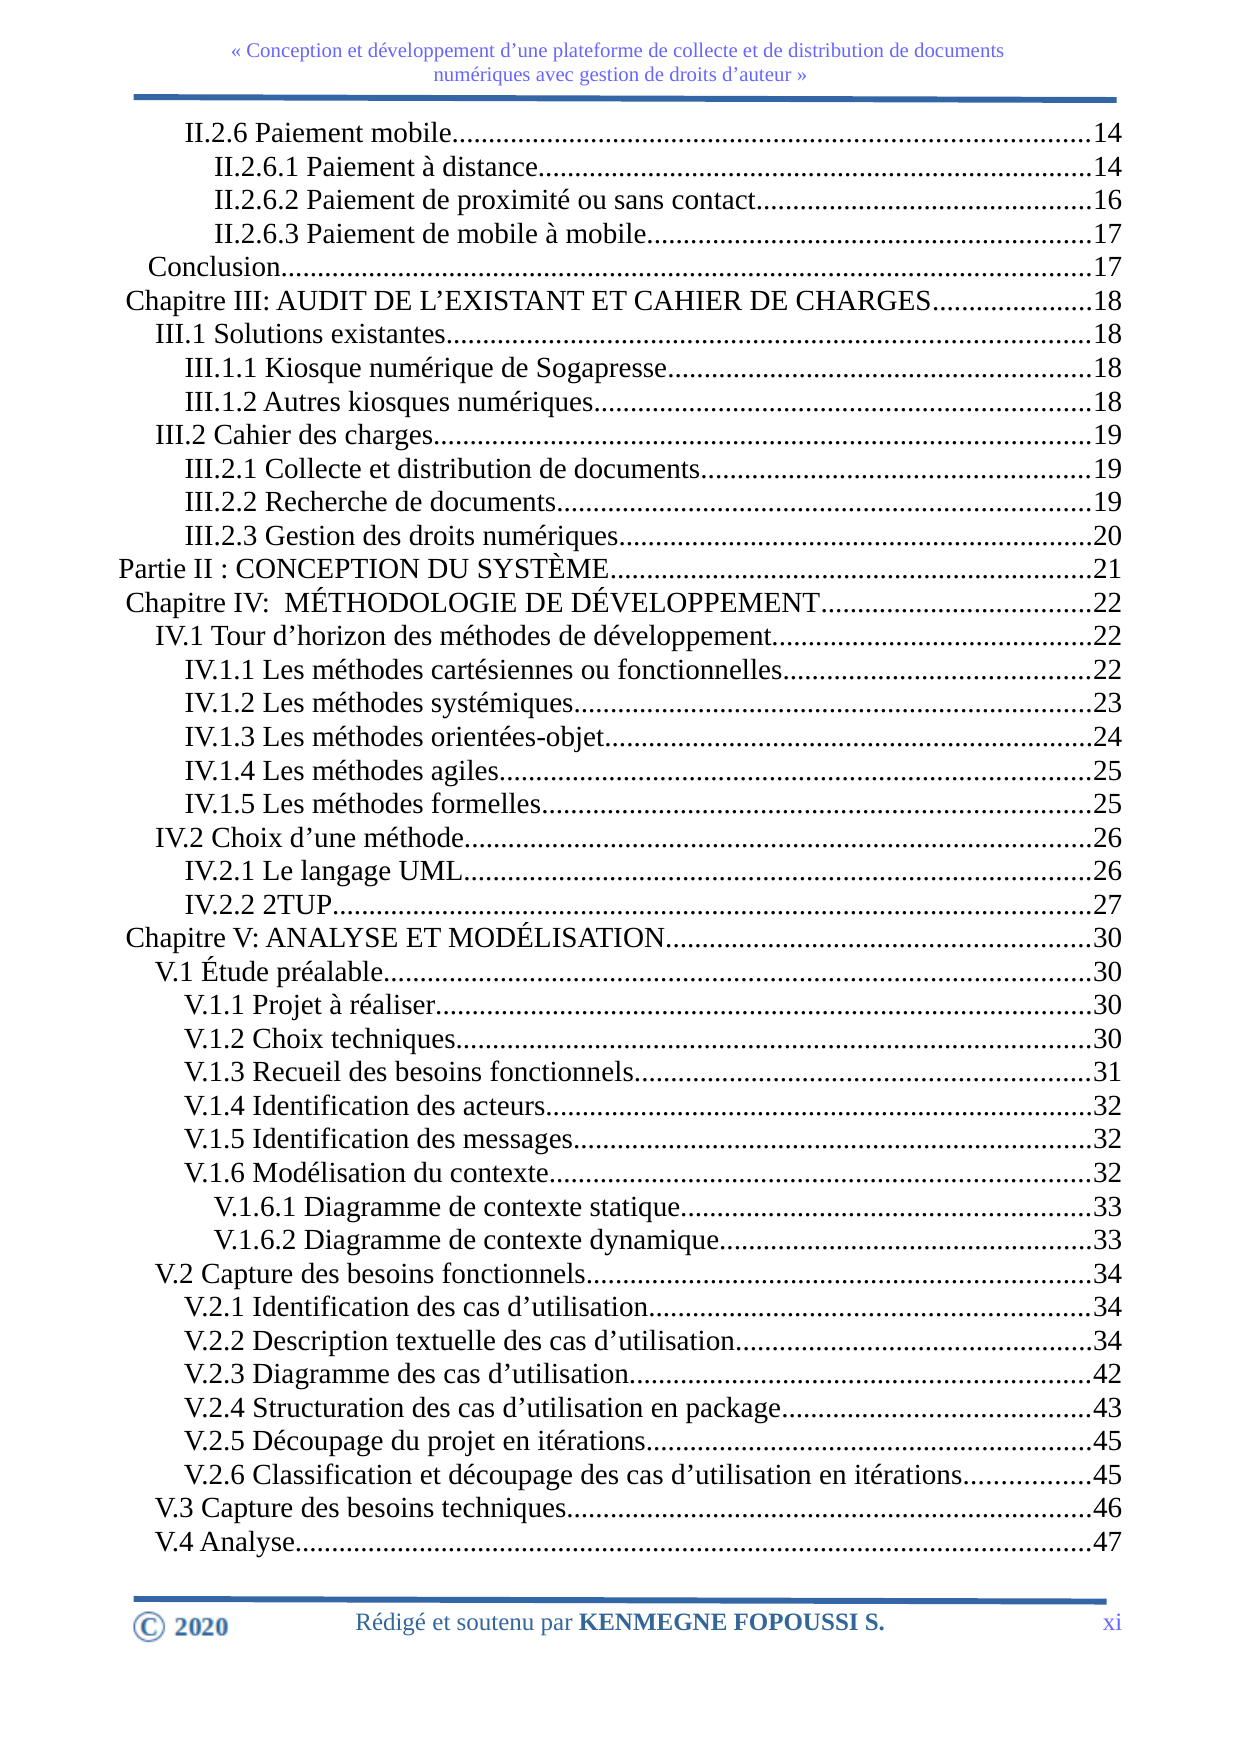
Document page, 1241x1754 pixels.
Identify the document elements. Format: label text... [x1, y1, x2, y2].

text V.3 Capture des besoins techniques 46 [148, 1491, 1122, 1524]
text III.1.2 Autres kiosques numériques 18 [177, 384, 1122, 417]
text V.2 Capture des besoins fonctionnels 34 [148, 1256, 1122, 1289]
text IV.2 Choix d’une méthode 26 [148, 820, 1122, 853]
text V.4 Analyse 47 [148, 1524, 1122, 1558]
text V.1.3 Recueil des besoins fonctionnels 31 [177, 1054, 1122, 1088]
text IV.1.3 Les méthodes orientées-objet 24 [177, 719, 1122, 753]
text V.1.6 Modélisation du contexte 32 [177, 1155, 1122, 1189]
text IV.2.2 2TUP 27 [177, 887, 1122, 920]
text Chapitre III: AUDIT DE L’EXISTANT ET CAHIER DE CHARGES 18 [118, 283, 1122, 317]
text IV.1.1 Les méthodes cartésiennes ou fonctionnelles 22 [177, 652, 1122, 686]
text IV.1 Tour d’horizon des méthodes de développement 22 [148, 618, 1122, 652]
text V.1 Étude préalable 30 [148, 954, 1122, 987]
text III.2.2 Recherche de documents 19 [177, 484, 1122, 518]
text V.2.5 Découpage du projet en itérations 45 [177, 1423, 1122, 1457]
text V.1.6.1 Diagramme de contexte statique 33 [207, 1189, 1122, 1222]
text V.1.4 Identification des acteurs 32 [177, 1088, 1122, 1122]
text IV.1.2 Les méthodes systémiques 23 [177, 686, 1122, 719]
text V.1.5 Identification des messages 32 [177, 1122, 1122, 1155]
text III.2.1 Collecte et distribution de documents 19 [177, 451, 1122, 484]
text II.2.6.3 Paiement de mobile à mobile 17 [207, 216, 1122, 249]
text V.2.6 Classification et découpage des cas d’utilisation en itérations 45 [177, 1457, 1122, 1491]
text Partie II : CONCEPTION DU SYSTÈME 21 [118, 551, 1122, 585]
text V.1.6.2 Diagramme de contexte dynamique 33 [207, 1222, 1122, 1256]
text III.2.3 Gestion des droits numériques 20 [177, 518, 1122, 551]
text III.1.1 Kiosque numérique de Sogapresse 18 [177, 350, 1122, 384]
text II.2.6.1 Paiement à distance 14 [207, 149, 1122, 182]
text V.2.4 Structuration des cas d’utilisation en package 43 [177, 1390, 1122, 1423]
text III.2 Cahier des charges 19 [148, 417, 1122, 451]
text III.1 Solutions existantes 18 [148, 317, 1122, 350]
text V.1.2 Choix techniques 30 [177, 1021, 1122, 1054]
text II.2.6.2 Paiement de proximité ou sans contact 16 [207, 182, 1122, 216]
text V.2.3 Diagramme des cas d’utilisation 42 [177, 1356, 1122, 1390]
text IV.1.4 Les méthodes agiles 25 [177, 753, 1122, 786]
text V.1.1 Projet à réaliser 30 [177, 987, 1122, 1021]
text Chapitre V: ANALYSE ET MODÉLISATION 30 [118, 920, 1122, 954]
text V.2.1 Identification des cas d’utilisation 34 [177, 1289, 1122, 1323]
text IV.2.1 Le langage UML 26 [177, 853, 1122, 887]
picture [126, 1604, 231, 1647]
text Conclusion 17 [148, 249, 1122, 283]
text II.2.6 Paiement mobile 14 [177, 115, 1122, 149]
text IV.1.5 Les méthodes formelles 25 [177, 786, 1122, 820]
text Chapitre IV: MÉTHODOLOGIE DE DÉVELOPPEMENT 22 [118, 585, 1122, 618]
text V.2.2 Description textuelle des cas d’utilisation 34 [177, 1323, 1122, 1356]
